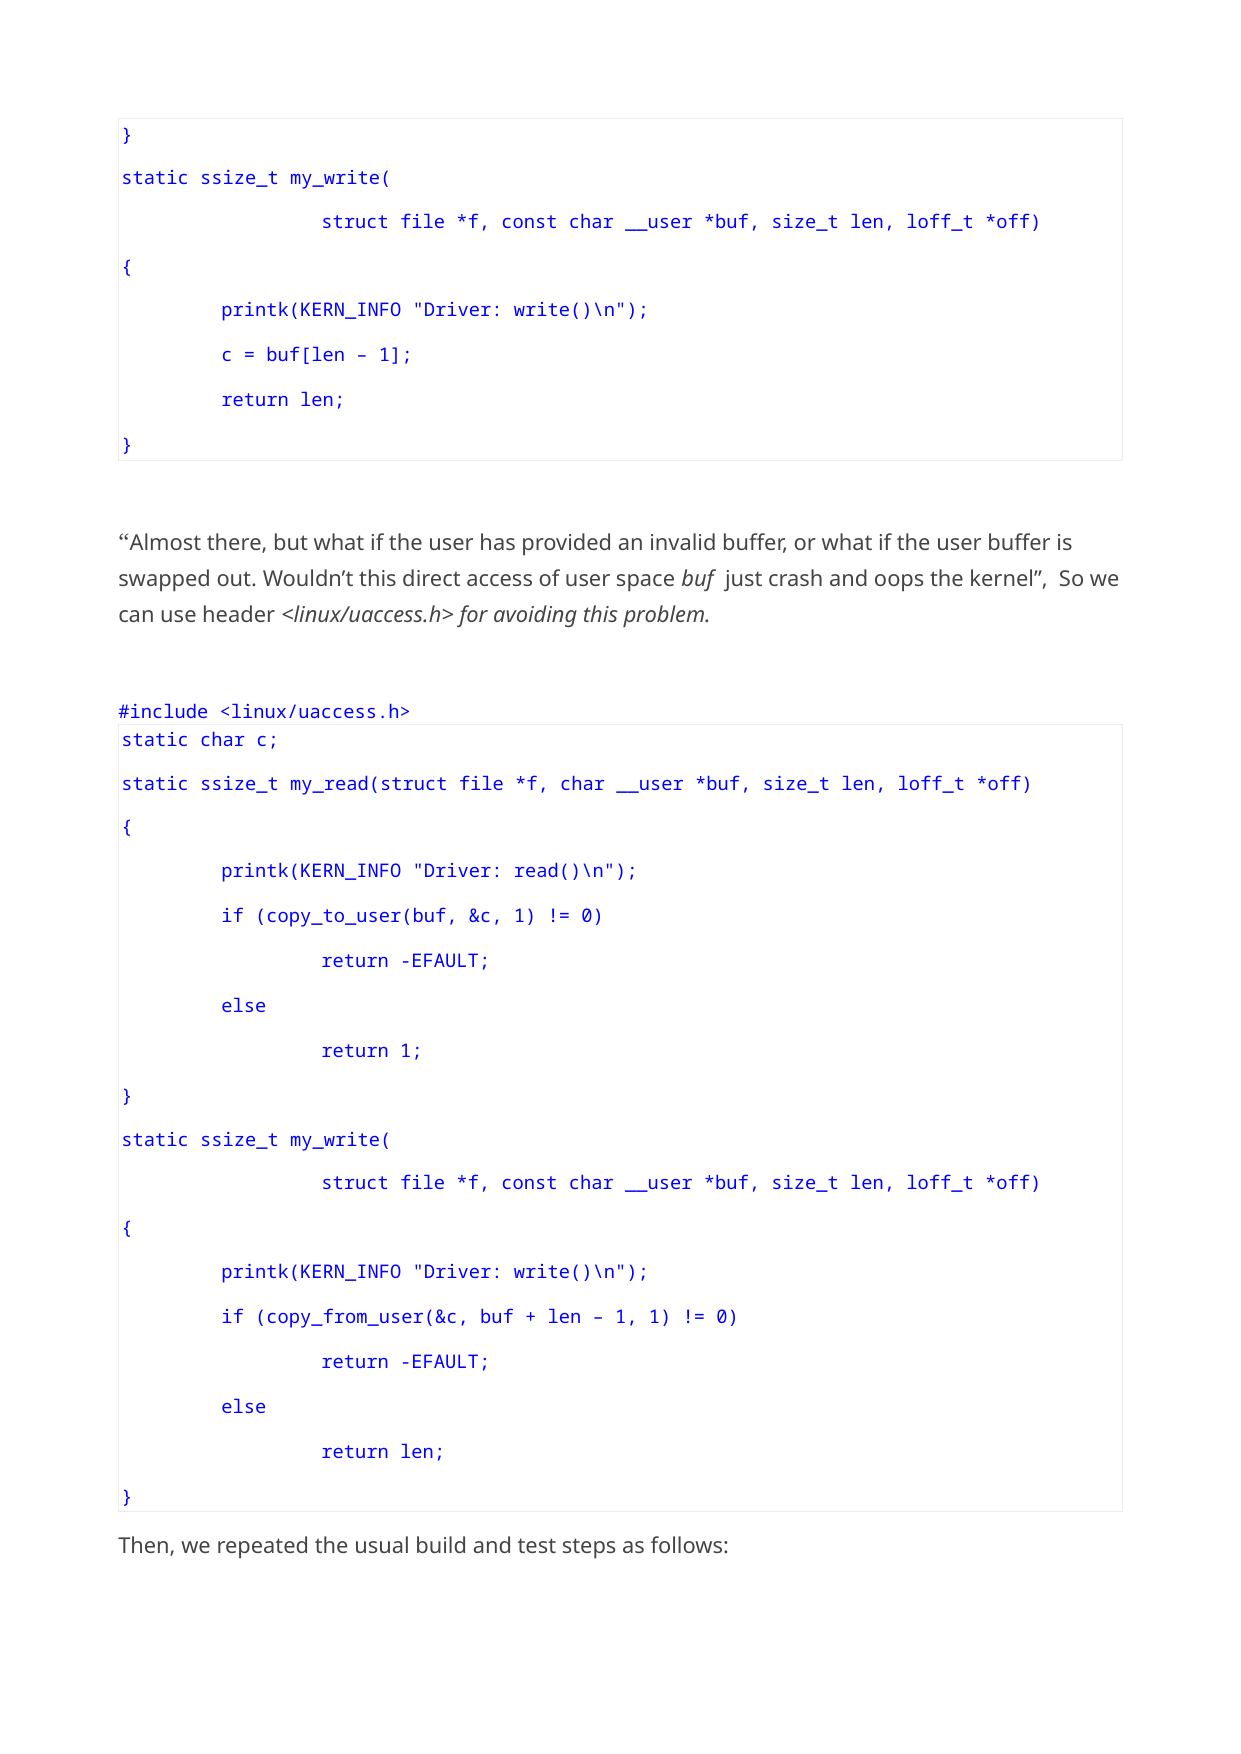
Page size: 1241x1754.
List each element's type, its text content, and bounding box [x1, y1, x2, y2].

text printk(KERN_INFO "Driver: read()\n"); [119, 854, 1122, 884]
text { [119, 250, 1122, 279]
text static char c; [119, 725, 1122, 752]
text c = buf[len – 1]; [119, 339, 1122, 368]
text } [119, 1079, 1122, 1108]
text { [119, 1211, 1122, 1240]
text printk(KERN_INFO "Driver: write()\n"); [119, 294, 1122, 323]
text static ssize_t my_write( [119, 162, 1122, 190]
text struct file *f, const char __user *buf, size_t len, loff_t *off) [119, 1166, 1122, 1196]
text return -EFAULT; [119, 1345, 1122, 1374]
text else [119, 1390, 1122, 1419]
text return len; [119, 384, 1122, 413]
text return -EFAULT; [119, 944, 1122, 974]
text } [119, 119, 1122, 147]
text return 1; [119, 1034, 1122, 1064]
text static ssize_t my_read(struct file *f, char __user *buf, size_t len, loff_t *off) [119, 767, 1122, 796]
text } [119, 429, 1122, 460]
text else [119, 989, 1122, 1019]
text } [119, 1480, 1122, 1511]
text if (copy_from_user(&c, buf + len – 1, 1) != 0) [119, 1300, 1122, 1329]
text “Almost there, but what if the user has provided an invalid buffer, or what if the user buffer is swapped out. Wouldn’t this direct access of user space buf just crash and oops the kernel”, So we can use header <linux/uaccess.h> for avoiding this problem. [118, 527, 1122, 629]
text printk(KERN_INFO "Driver: write()\n"); [119, 1255, 1122, 1284]
text return len; [119, 1435, 1122, 1464]
text Then, we repeated the usual build and test steps as follows: [118, 1529, 1122, 1559]
text #include <linux/uaccess.h> [118, 698, 1122, 724]
text struct file *f, const char __user *buf, size_t len, loff_t *off) [119, 205, 1122, 234]
text if (copy_to_user(buf, &c, 1) != 0) [119, 899, 1122, 929]
text { [119, 811, 1122, 839]
text static ssize_t my_write( [119, 1123, 1122, 1151]
